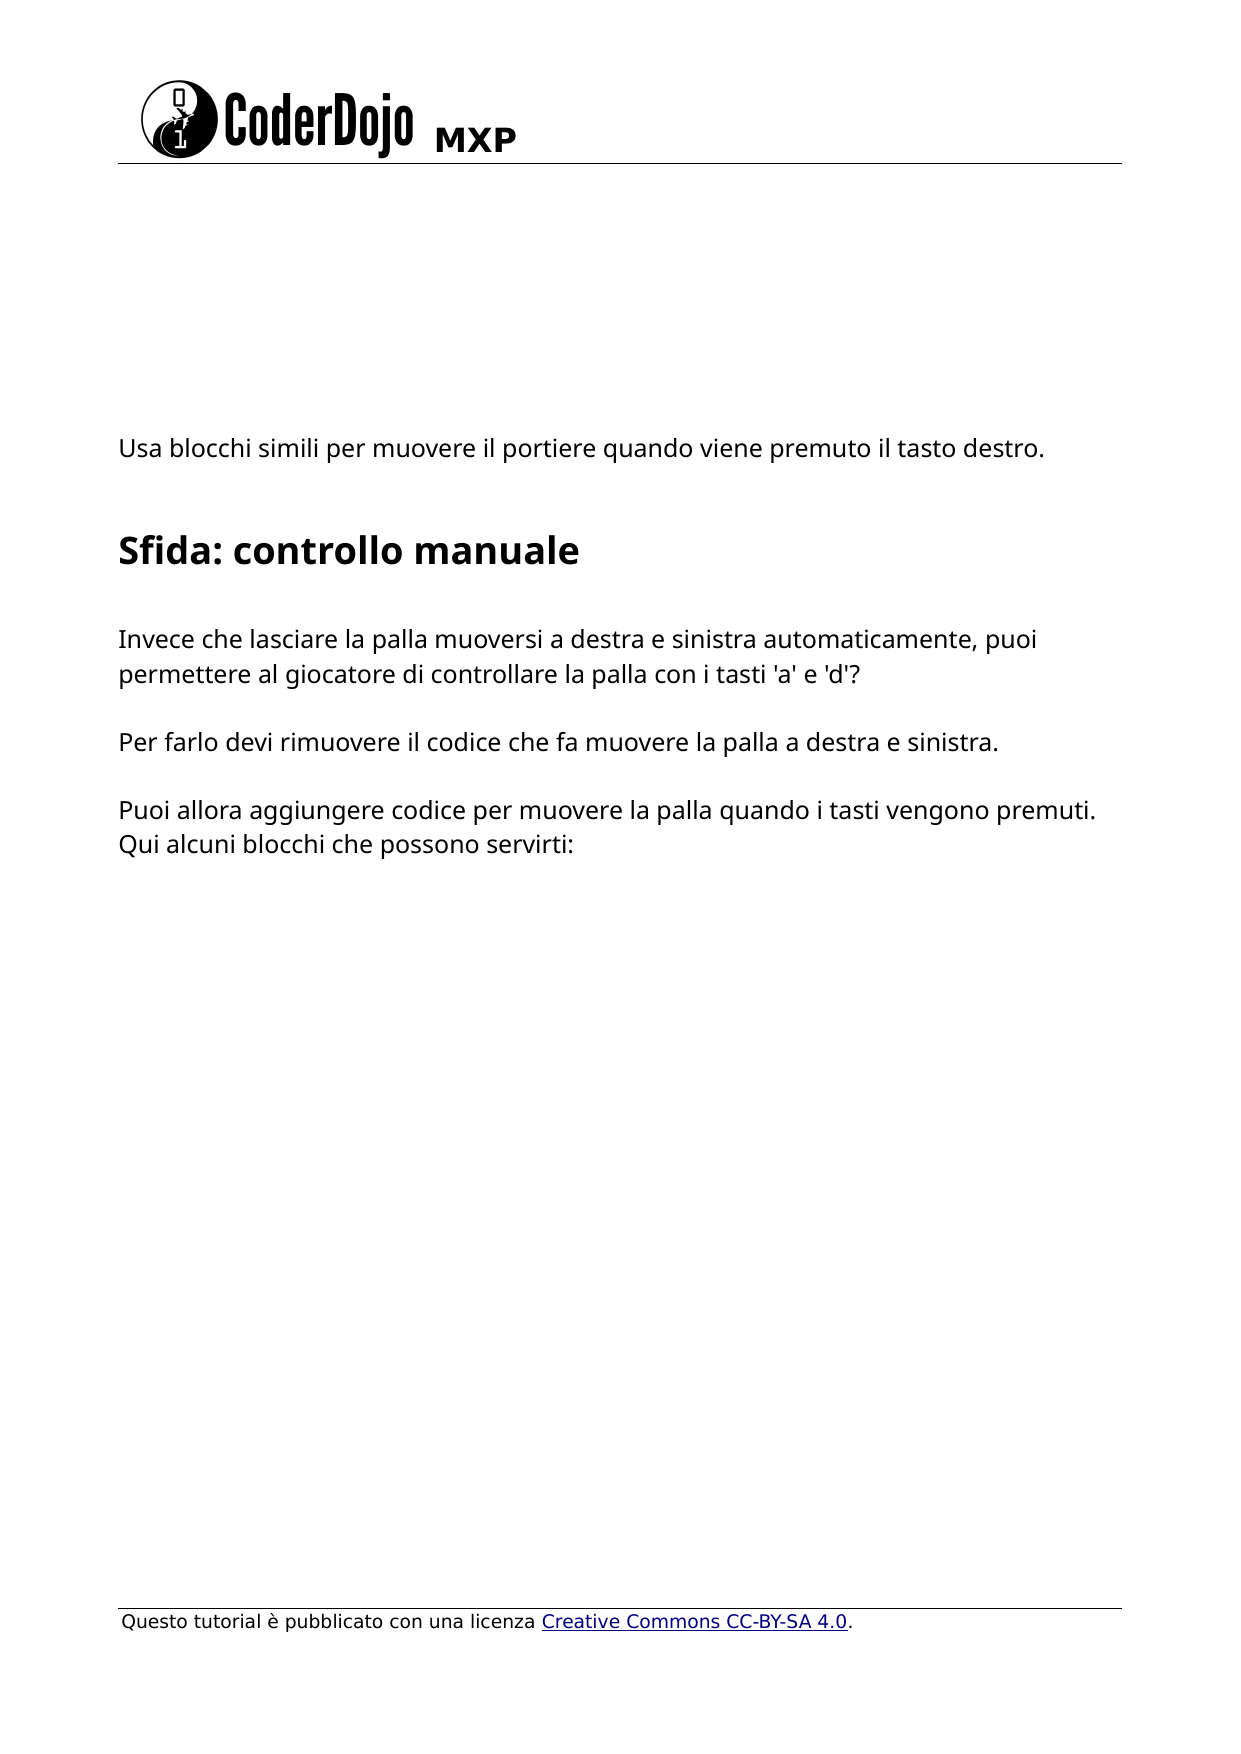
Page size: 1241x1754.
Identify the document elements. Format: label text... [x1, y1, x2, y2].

picture [138, 77, 416, 161]
text Invece che lasciare la palla muoversi a destra e sinistra automaticamente, puoi permettere al giocatore di controllare la palla con i tasti 'a' e 'd'? [118, 622, 1122, 690]
subtitle Sfida: controllo manuale [118, 524, 1122, 576]
text Per farlo devi rimuovere il codice che fa muovere la palla a destra e sinistra. [118, 724, 1122, 758]
text Puoi allora aggiungere codice per muovere la palla quando i tasti vengono premuti. Qui alcuni blocchi che possono servirti: [118, 792, 1122, 861]
text Usa blocchi simili per muovere il portiere quando viene premuto il tasto destro. [118, 431, 1122, 465]
